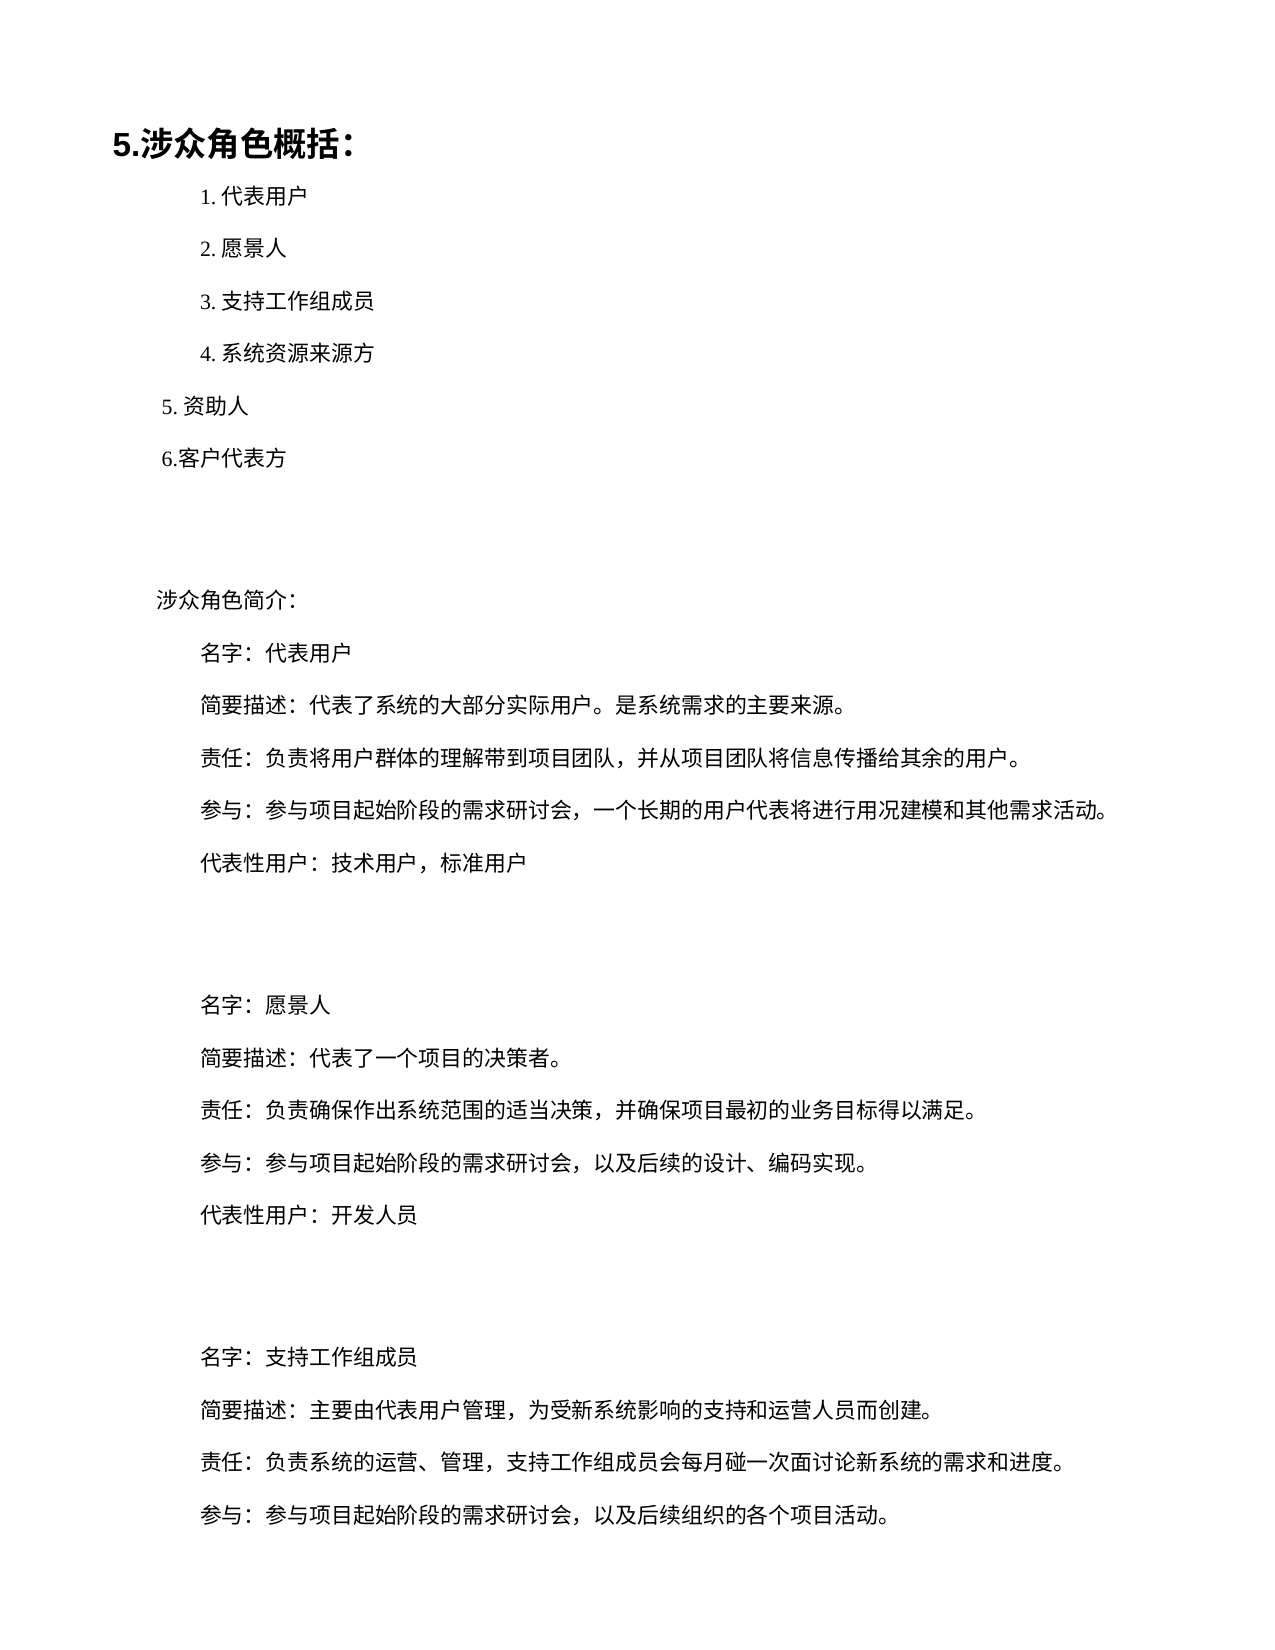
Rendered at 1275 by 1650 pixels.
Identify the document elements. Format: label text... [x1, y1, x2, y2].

text 涉众角色简介： [112, 583, 1156, 615]
text 参与：参与项目起始阶段的需求研讨会，以及后续组织的各个项目活动。 [112, 1498, 1156, 1529]
text 责任：负责系统的运营、管理，支持工作组成员会每月碰一次面讨论新系统的需求和进度。 [112, 1445, 1156, 1477]
text 简要描述：主要由代表用户管理，为受新系统影响的支持和运营人员而创建。 [112, 1393, 1156, 1424]
text 责任：负责将用户群体的理解带到项目团队，并从项目团队将信息传播给其余的用户。 [112, 741, 1156, 773]
text 6.客户代表方 [112, 441, 1156, 473]
text 3. 支持工作组成员 [112, 284, 1156, 316]
text 简要描述：代表了系统的大部分实际用户。是系统需求的主要来源。 [112, 688, 1156, 720]
text 简要描述：代表了一个项目的决策者。 [112, 1041, 1156, 1072]
text 4. 系统资源来源方 [112, 336, 1156, 368]
text 代表性用户：开发人员 [112, 1198, 1156, 1230]
text 参与：参与项目起始阶段的需求研讨会，一个长期的用户代表将进行用况建模和其他需求活动。 [112, 793, 1156, 825]
subtitle 5.涉众角色概括： [112, 118, 1156, 166]
text 责任：负责确保作出系统范围的适当决策，并确保项目最初的业务目标得以满足。 [112, 1093, 1156, 1125]
text 代表性用户：技术用户，标准用户 [112, 846, 1156, 878]
text 名字：支持工作组成员 [112, 1340, 1156, 1372]
text 参与：参与项目起始阶段的需求研讨会，以及后续的设计、编码实现。 [112, 1146, 1156, 1177]
text 名字：愿景人 [112, 988, 1156, 1020]
text 名字：代表用户 [112, 636, 1156, 668]
text 5. 资助人 [112, 389, 1156, 421]
text 2. 愿景人 [112, 231, 1156, 263]
text 1. 代表用户 [112, 179, 1156, 211]
